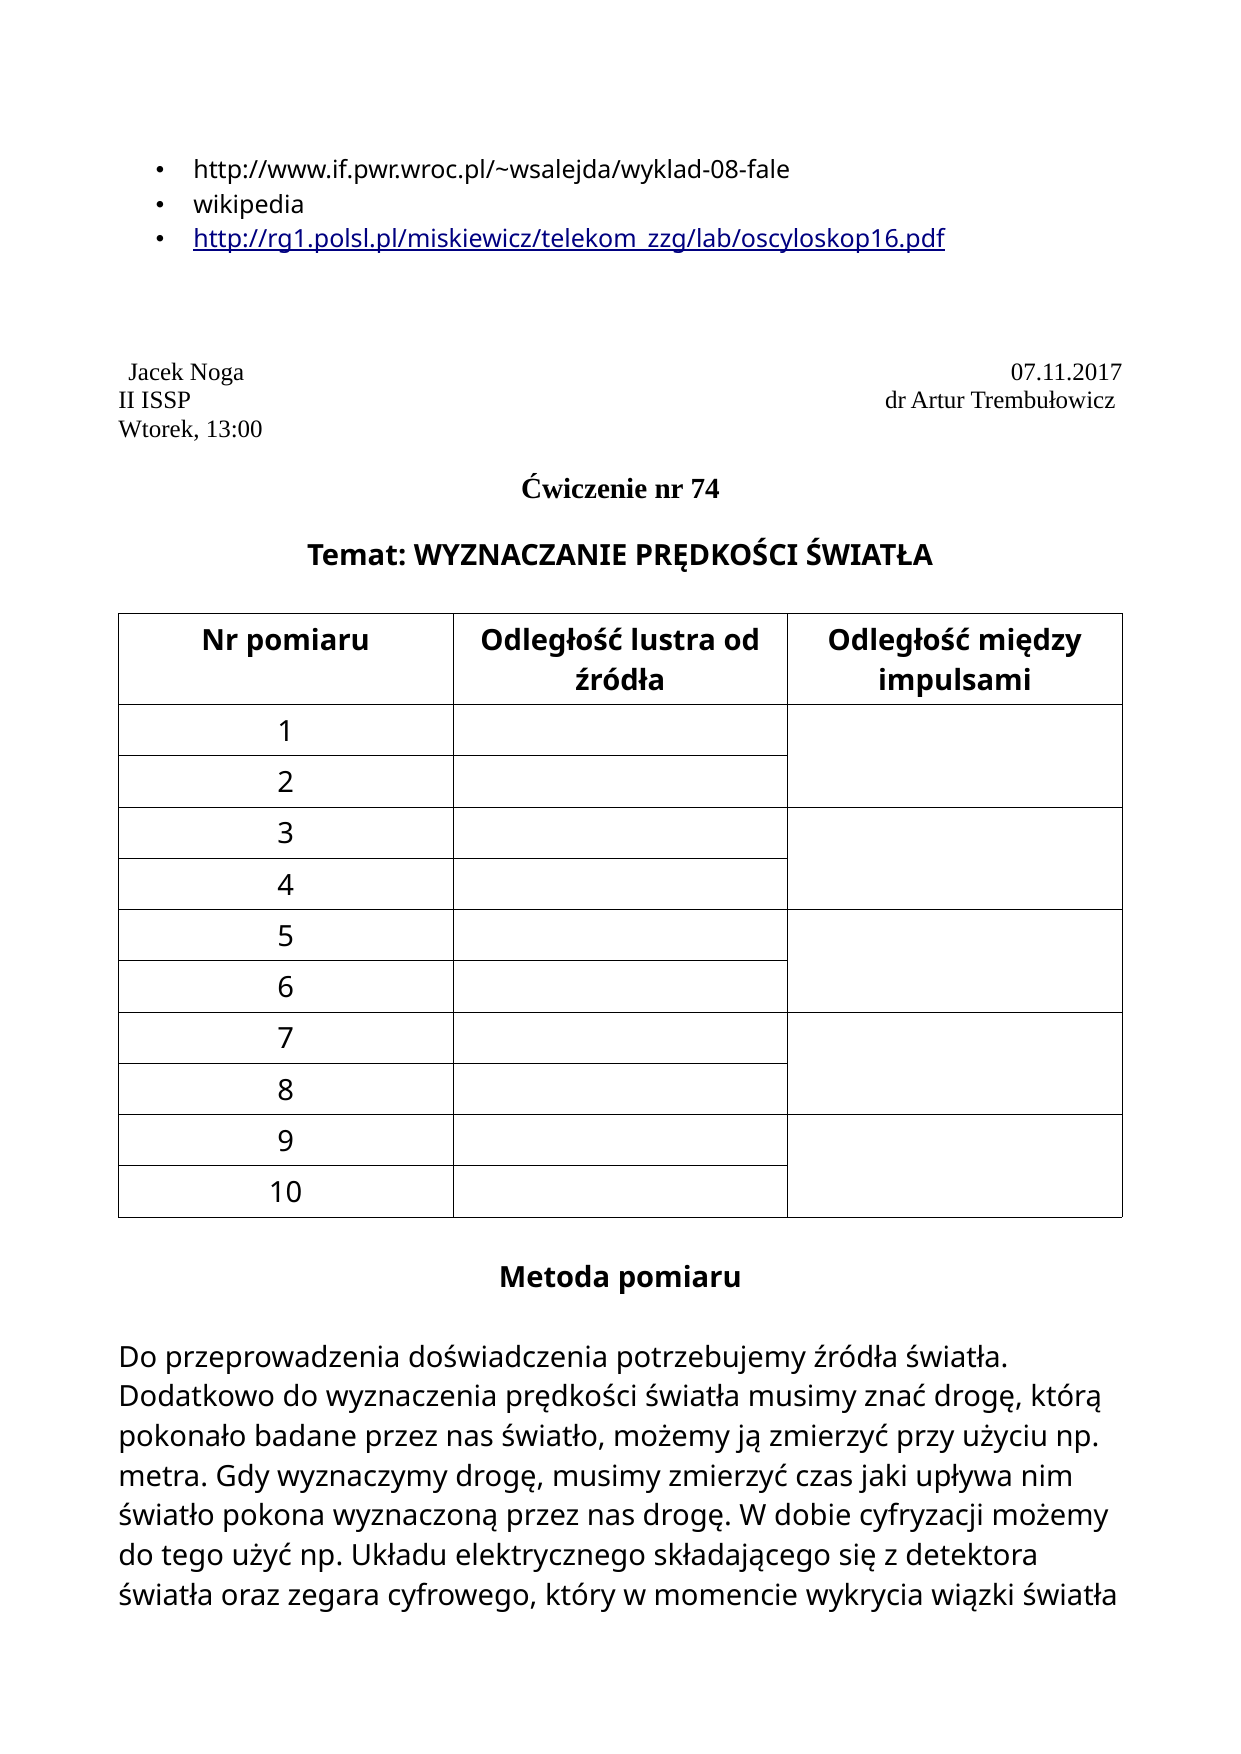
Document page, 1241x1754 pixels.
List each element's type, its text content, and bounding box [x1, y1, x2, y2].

table_cell [788, 1013, 1122, 1114]
text Jacek Noga 07.11.2017 [118, 357, 1122, 385]
text Do przeprowadzenia doświadczenia potrzebujemy źródła światła. Dodatkowo do wyznaczenia prędkości światła musimy znać drogę, którą pokonało badane przez nas światło, możemy ją zmierzyć przy użyciu np. metra. Gdy wyznaczymy drogę, musimy zmierzyć czas jaki upływa nim światło pokona wyznaczoną przez nas drogę. W dobie cyfryzacji możemy do tego użyć np. Układu elektrycznego składającego się z detektora światła oraz zegara cyfrowego, który w momencie wykrycia wiązki światła [118, 1336, 1122, 1614]
list http://rg1.polsl.pl/miskiewicz/telekom_zzg/lab/oscyloskop16.pdf [156, 220, 1122, 254]
table_cell 1 [119, 705, 453, 755]
table_cell [788, 910, 1122, 1012]
table_cell [788, 808, 1122, 909]
table_cell 10 [119, 1166, 453, 1217]
table_header Odległość między impulsami [788, 614, 1122, 704]
table_cell [454, 705, 787, 755]
table_cell [454, 961, 787, 1012]
list wikipedia [156, 186, 1122, 220]
table_cell [454, 808, 787, 858]
text Wtorek, 13:00 [118, 414, 1122, 443]
table_cell [788, 1115, 1122, 1217]
text Temat: WYZNACZANIE PRĘDKOŚCI ŚWIATŁA [118, 534, 1122, 573]
text II ISSP dr Artur Trembułowicz [118, 385, 1122, 414]
table_header Nr pomiaru [119, 614, 453, 704]
table_cell 2 [119, 756, 453, 807]
text Ćwiczenie nr 74 [118, 472, 1122, 505]
list http://www.if.pwr.wroc.pl/~wsalejda/wyklad-08-fale [156, 152, 1122, 186]
table_cell 4 [119, 859, 453, 909]
table_cell [454, 910, 787, 960]
table_cell 7 [119, 1013, 453, 1063]
table_cell [454, 1115, 787, 1165]
table_cell 3 [119, 808, 453, 858]
table_cell 9 [119, 1115, 453, 1165]
table_cell [788, 705, 1122, 807]
table_cell [454, 1064, 787, 1114]
table_header Odległość lustra od źródła [454, 614, 787, 704]
table_cell [454, 756, 787, 807]
table_cell [454, 1166, 787, 1217]
table_cell 8 [119, 1064, 453, 1114]
table_cell 6 [119, 961, 453, 1012]
table_cell 5 [119, 910, 453, 960]
table_cell [454, 1013, 787, 1063]
text Metoda pomiaru [118, 1256, 1122, 1296]
table_cell [454, 859, 787, 909]
